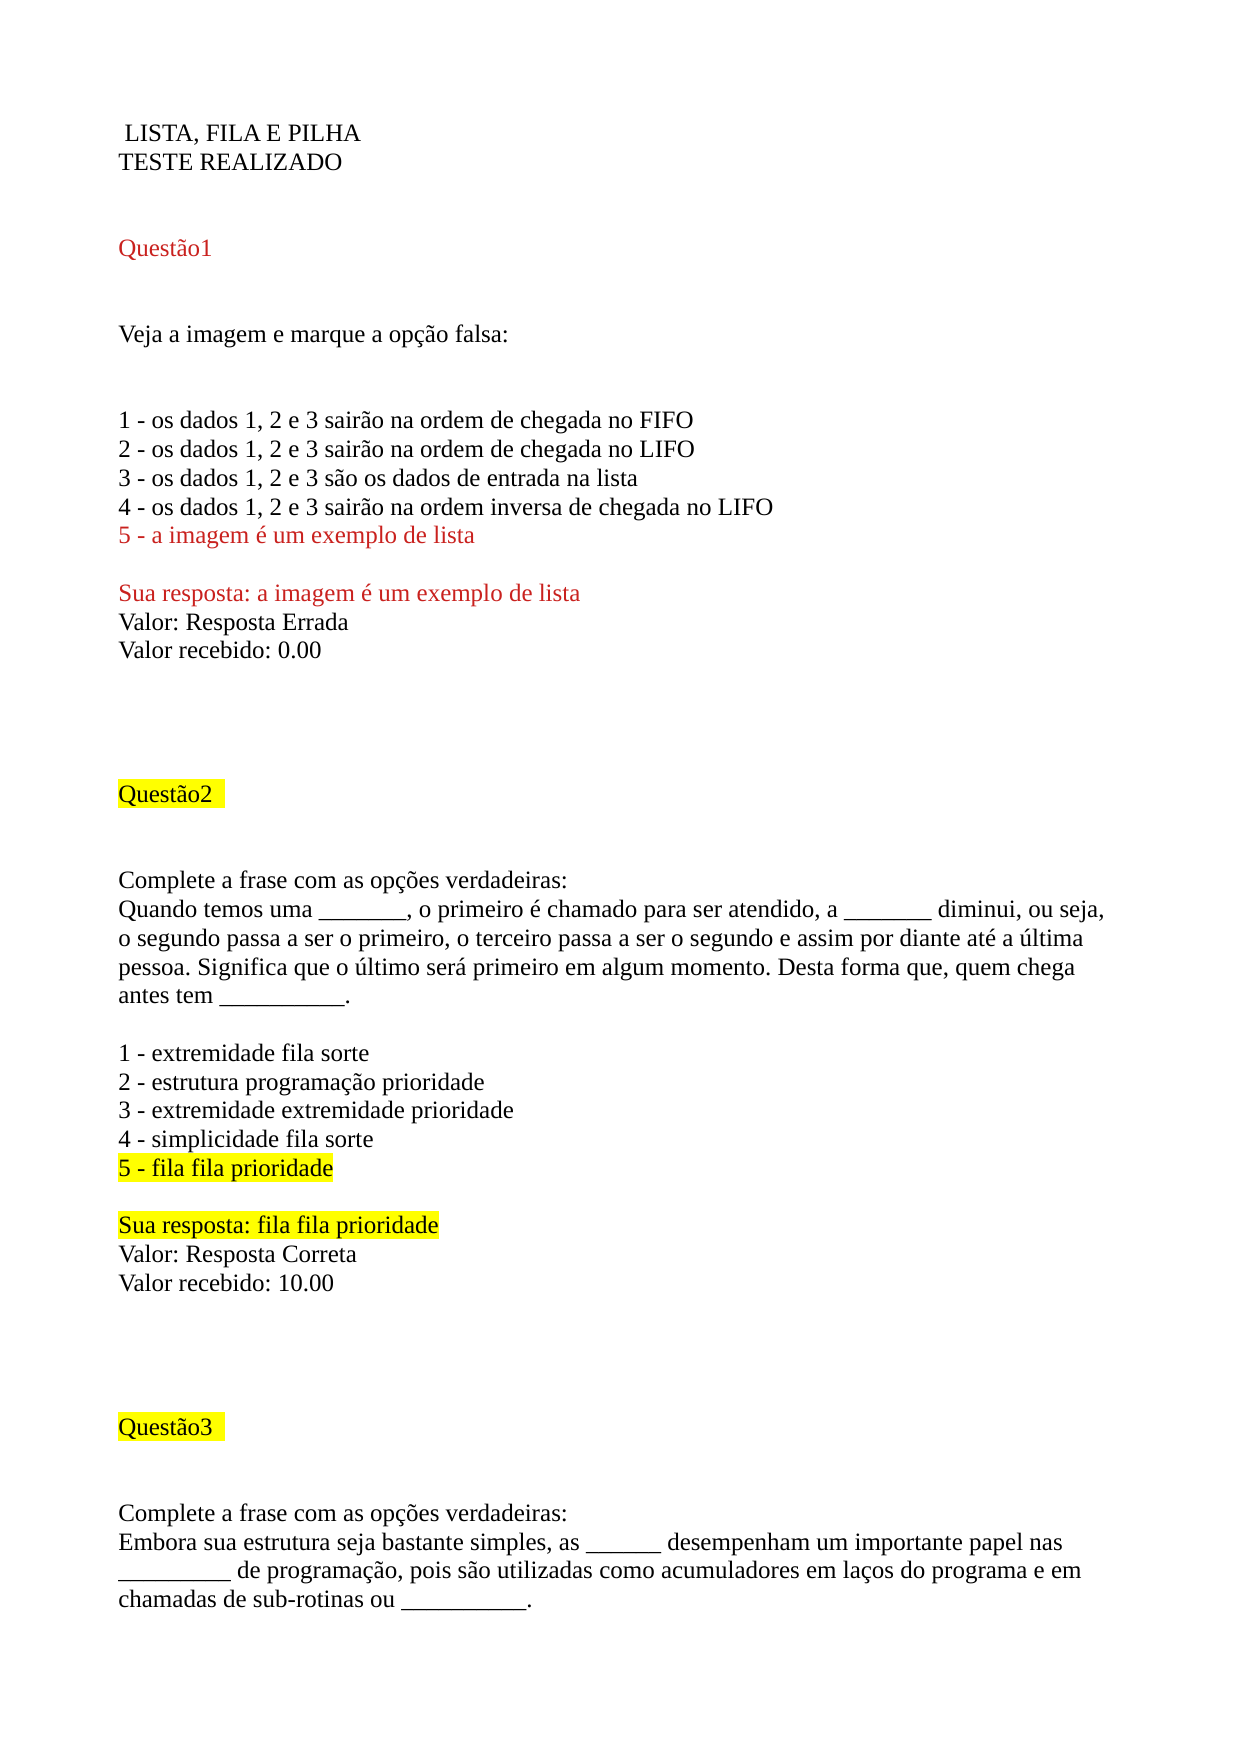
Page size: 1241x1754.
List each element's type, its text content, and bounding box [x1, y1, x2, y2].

text 5 - a imagem é um exemplo de lista [118, 521, 1122, 549]
text LISTA, FILA E PILHA [118, 118, 1122, 147]
text 3 - os dados 1, 2 e 3 são os dados de entrada na lista [118, 463, 1122, 492]
text 2 - estrutura programação prioridade [118, 1067, 1122, 1096]
text Questão2 [118, 779, 1122, 808]
text TESTE REALIZADO [118, 147, 1122, 176]
text Valor: Resposta Errada [118, 607, 1122, 636]
text Complete a frase com as opções verdadeiras: [118, 866, 1122, 894]
text Veja a imagem e marque a opção falsa: [118, 319, 1122, 348]
text 3 - extremidade extremidade prioridade [118, 1096, 1122, 1124]
text Sua resposta: fila fila prioridade [118, 1211, 1122, 1239]
text Questão3 [118, 1412, 1122, 1441]
text Valor recebido: 0.00 [118, 636, 1122, 664]
text Valor recebido: 10.00 [118, 1268, 1122, 1297]
text Questão1 [118, 233, 1122, 262]
text 1 - os dados 1, 2 e 3 sairão na ordem de chegada no FIFO [118, 406, 1122, 434]
text 4 - os dados 1, 2 e 3 sairão na ordem inversa de chegada no LIFO [118, 492, 1122, 521]
text Valor: Resposta Correta [118, 1239, 1122, 1268]
text 2 - os dados 1, 2 e 3 sairão na ordem de chegada no LIFO [118, 434, 1122, 463]
text 1 - extremidade fila sorte [118, 1038, 1122, 1067]
text 4 - simplicidade fila sorte [118, 1124, 1122, 1153]
text Quando temos uma _______, o primeiro é chamado para ser atendido, a _______ diminui, ou seja, o segundo passa a ser o primeiro, o terceiro passa a ser o segundo e assim por diante até a última pessoa. Significa que o último será primeiro em algum momento. Desta forma que, quem chega antes tem __________. [118, 894, 1122, 1009]
text Sua resposta: a imagem é um exemplo de lista [118, 578, 1122, 607]
text Embora sua estrutura seja bastante simples, as ______ desempenham um importante papel nas _________ de programação, pois são utilizadas como acumuladores em laços do programa e em chamadas de sub-rotinas ou __________. [118, 1527, 1122, 1613]
text Complete a frase com as opções verdadeiras: [118, 1498, 1122, 1527]
text 5 - fila fila prioridade [118, 1153, 1122, 1182]
